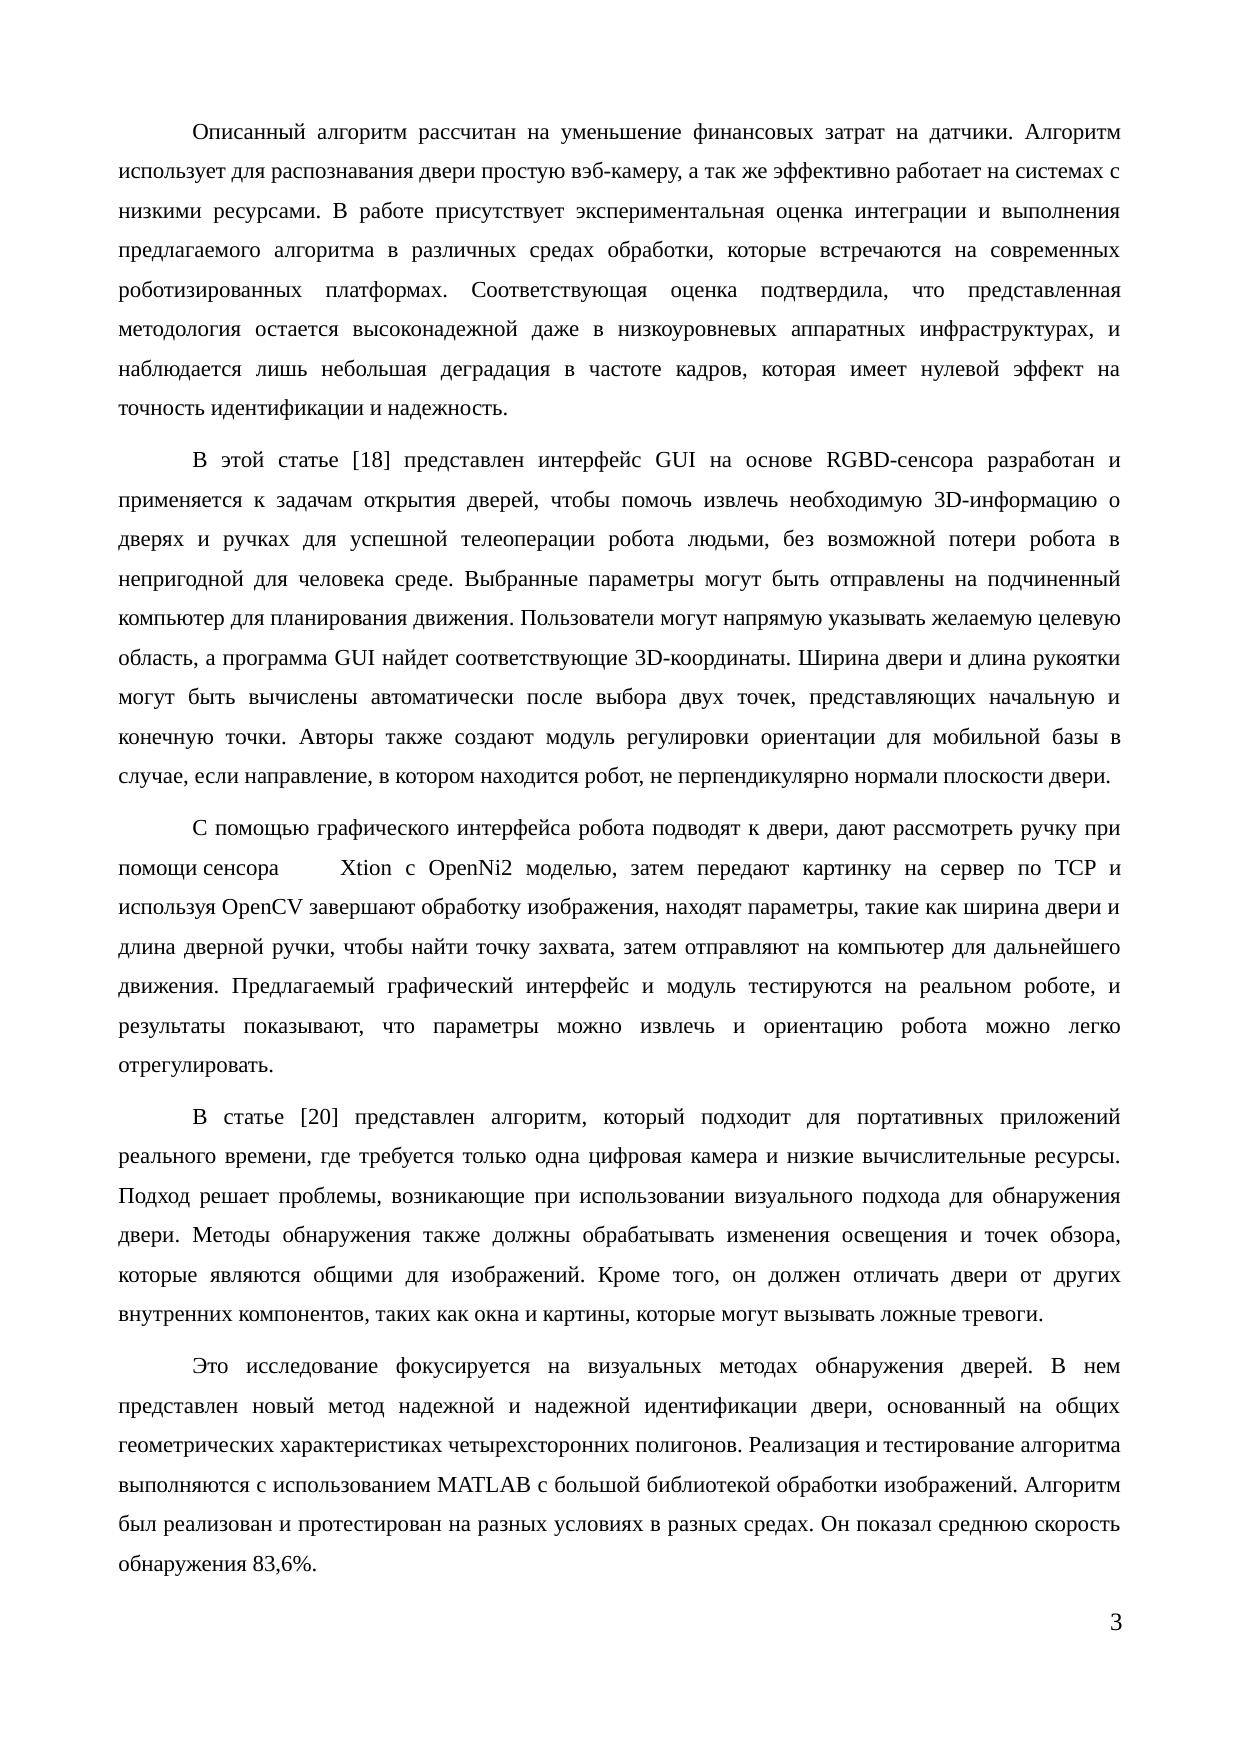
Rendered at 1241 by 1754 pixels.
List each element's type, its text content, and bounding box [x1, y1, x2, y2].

text В этой статье [18] представлен интерфейс GUI на основе RGBD-сенсора разработан и применяется к задачам открытия дверей, чтобы помочь извлечь необходимую 3D-информацию о дверях и ручках для успешной телеоперации робота людьми, без возможной потери робота в непригодной для человека среде. Выбранные параметры могут быть отправлены на подчиненный компьютер для планирования движения. Пользователи могут напрямую указывать желаемую целевую область, а программа GUI найдет соответствующие 3D-координаты. Ширина двери и длина рукоятки могут быть вычислены автоматически после выбора двух точек, представляющих начальную и конечную точки. Авторы также создают модуль регулировки ориентации для мобильной базы в случае, если направление, в котором находится робот, не перпендикулярно нормали плоскости двери. [118, 446, 1122, 789]
text В статье [20] представлен алгоритм, который подходит для портативных приложений реального времени, где требуется только одна цифровая камера и низкие вычислительные ресурсы. Подход решает проблемы, возникающие при использовании визуального подхода для обнаружения двери. Методы обнаружения также должны обрабатывать изменения освещения и точек обзора, которые являются общими для изображений. Кроме того, он должен отличать двери от других внутренних компонентов, таких как окна и картины, которые могут вызывать ложные тревоги. [118, 1103, 1122, 1327]
text Это исследование фокусируется на визуальных методах обнаружения дверей. В нем представлен новый метод надежной и надежной идентификации двери, основанный на общих геометрических характеристиках четырехсторонних полигонов. Реализация и тестирование алгоритма выполняются с использованием MATLAB с большой библиотекой обработки изображений. Алгоритм был реализован и протестирован на разных условиях в разных средах. Он показал среднюю скорость обнаружения 83,6%. [118, 1352, 1122, 1576]
text С помощью графического интерфейса робота подводят к двери, дают рассмотреть ручку при помощи сенсора Xtion с OpenNi2 моделью, затем передают картинку на сервер по TCP и используя OpenCV завершают обработку изображения, находят параметры, такие как ширина двери и длина дверной ручки, чтобы найти точку захвата, затем отправляют на компьютер для дальнейшего движения. Предлагаемый графический интерфейс и модуль тестируются на реальном роботе, и результаты показывают, что параметры можно извлечь и ориентацию робота можно легко отрегулировать. [118, 814, 1122, 1077]
text Описанный алгоритм рассчитан на уменьшение финансовых затрат на датчики. Алгоритм использует для распознавания двери простую вэб-камеру, а так же эффективно работает на системах с низкими ресурсами. В работе присутствует экспериментальная оценка интеграции и выполнения предлагаемого алгоритма в различных средах обработки, которые встречаются на современных роботизированных платформах. Соответствующая оценка подтвердила, что представленная методология остается высоконадежной даже в низкоуровневых аппаратных инфраструктурах, и наблюдается лишь небольшая деградация в частоте кадров, которая имеет нулевой эффект на точность идентификации и надежность. [118, 118, 1122, 421]
